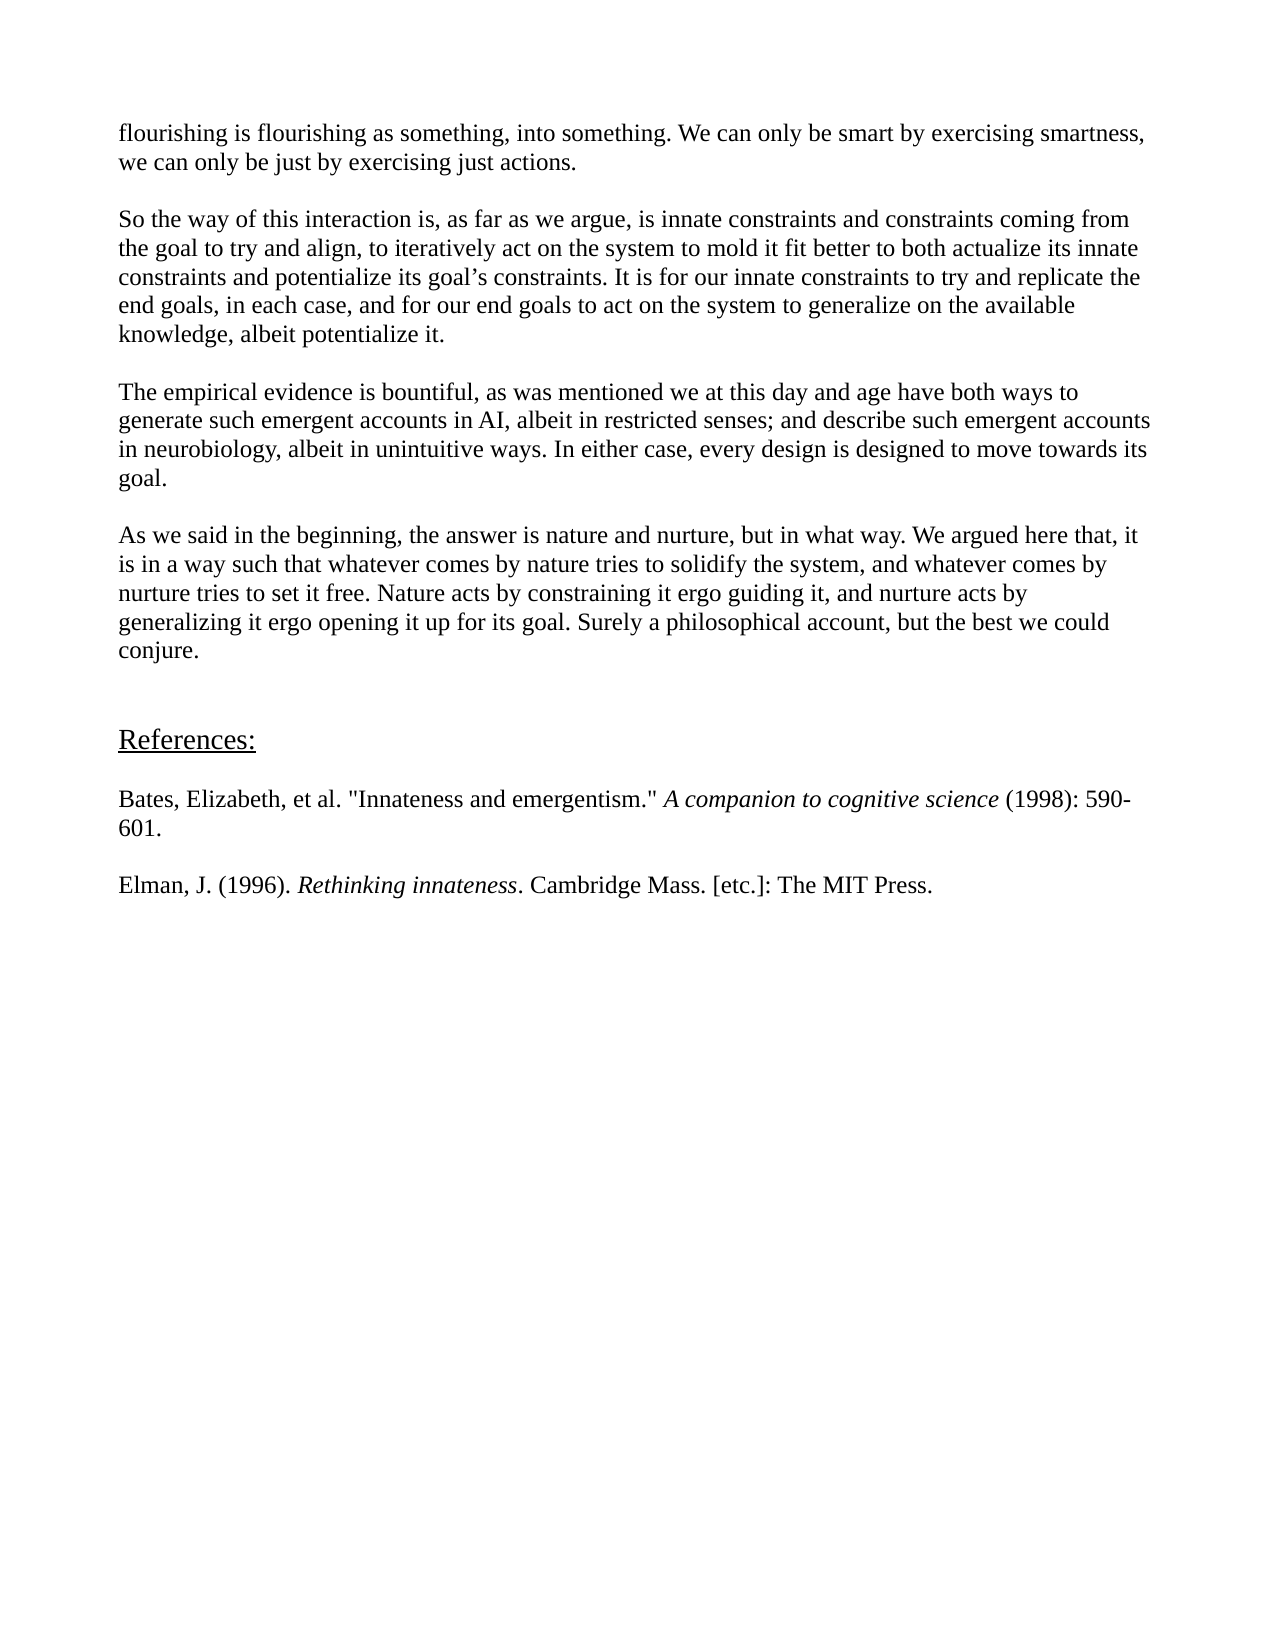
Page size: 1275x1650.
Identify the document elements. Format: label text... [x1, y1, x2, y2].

text flourishing is flourishing as something, into something. We can only be smart by exercising smartness, we can only be just by exercising just actions. [118, 118, 1157, 176]
text As we said in the beginning, the answer is nature and nurture, but in what way. We argued here that, it is in a way such that whatever comes by nature tries to solidify the system, and whatever comes by nurture tries to set it free. Nature acts by constraining it ergo guiding it, and nurture acts by generalizing it ergo opening it up for its goal. Surely a philosophical account, but the best we could conjure. [118, 521, 1157, 664]
text So the way of this interaction is, as far as we argue, is innate constraints and constraints coming from the goal to try and align, to iteratively act on the system to mold it fit better to both actualize its innate constraints and potentialize its goal’s constraints. It is for our innate constraints to try and replicate the end goals, in each case, and for our end goals to act on the system to generalize on the available knowledge, albeit potentialize it. [118, 204, 1157, 348]
text The empirical evidence is bountiful, as was mentioned we at this day and age have both ways to generate such emergent accounts in AI, albeit in restricted senses; and describe such emergent accounts in neurobiology, albeit in unintuitive ways. In either case, every design is designed to move towards its goal. [118, 377, 1157, 492]
text References: [118, 722, 1157, 755]
text Bates, Elizabeth, et al. "Innateness and emergentism." A companion to cognitive science (1998): 590-601. [118, 784, 1157, 842]
text Elman, J. (1996). Rethinking innateness. Cambridge Mass. [etc.]: The MIT Press. [118, 870, 1157, 899]
